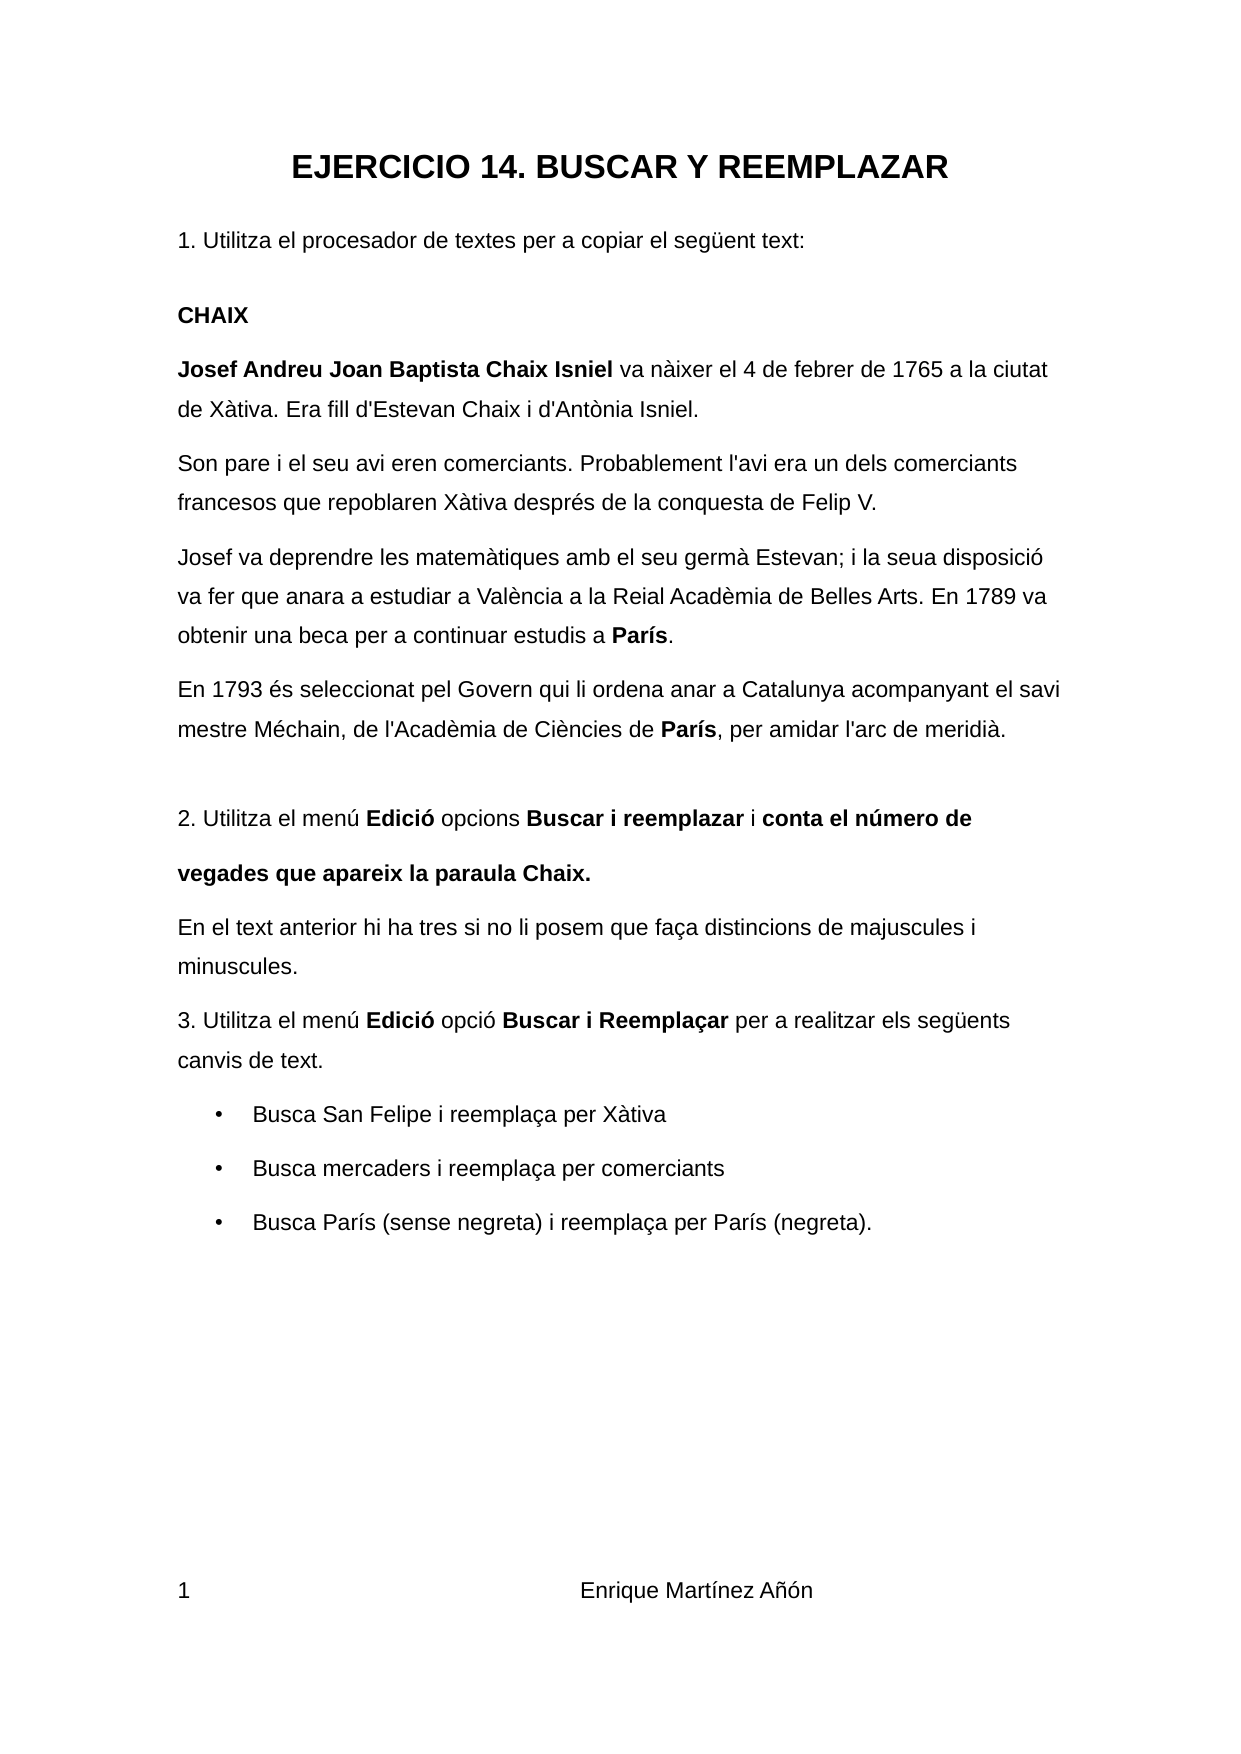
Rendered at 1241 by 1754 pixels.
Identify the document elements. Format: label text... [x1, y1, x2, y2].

text Son pare i el seu avi eren comerciants. Probablement l'avi era un dels comerciants francesos que repoblaren Xàtiva després de la conquesta de Felip V. [177, 450, 1063, 516]
text vegades que apareix la paraula Chaix. [177, 860, 1063, 886]
list Busca San Felipe i reemplaça per Xàtiva [215, 1101, 1063, 1127]
title Ejercicio 14. Buscar y reemplazar [177, 148, 1063, 186]
text Josef Andreu Joan Baptista Chaix Isniel va nàixer el 4 de febrer de 1765 a la ciutat de Xàtiva. Era fill d'Estevan Chaix i d'Antònia Isniel. [177, 356, 1063, 422]
list Busca mercaders i reemplaça per comerciants [215, 1155, 1063, 1181]
text 1. Utilitza el procesador de textes per a copiar el següent text: [177, 227, 1063, 254]
list Busca París (sense negreta) i reemplaça per París (negreta). [215, 1209, 1063, 1235]
text En el text anterior hi ha tres si no li posem que faça distincions de majuscules i minuscules. [177, 914, 1063, 979]
text Josef va deprendre les matemàtiques amb el seu germà Estevan; i la seua disposició va fer que anara a estudiar a València a la Reial Acadèmia de Belles Arts. En 1789 va obtenir una beca per a continuar estudis a París. [177, 543, 1063, 649]
text 3. Utilitza el menú Edició opció Buscar i Reemplaçar per a realitzar els següents canvis de text. [177, 1007, 1063, 1073]
text En 1793 és seleccionat pel Govern qui li ordena anar a Catalunya acompanyant el savi mestre Méchain, de l'Acadèmia de Ciències de París, per amidar l'arc de meridià. [177, 676, 1063, 742]
text 2. Utilitza el menú Edició opcions Buscar i reemplazar i conta el número de [177, 805, 1063, 832]
text CHAIX [177, 302, 1063, 329]
